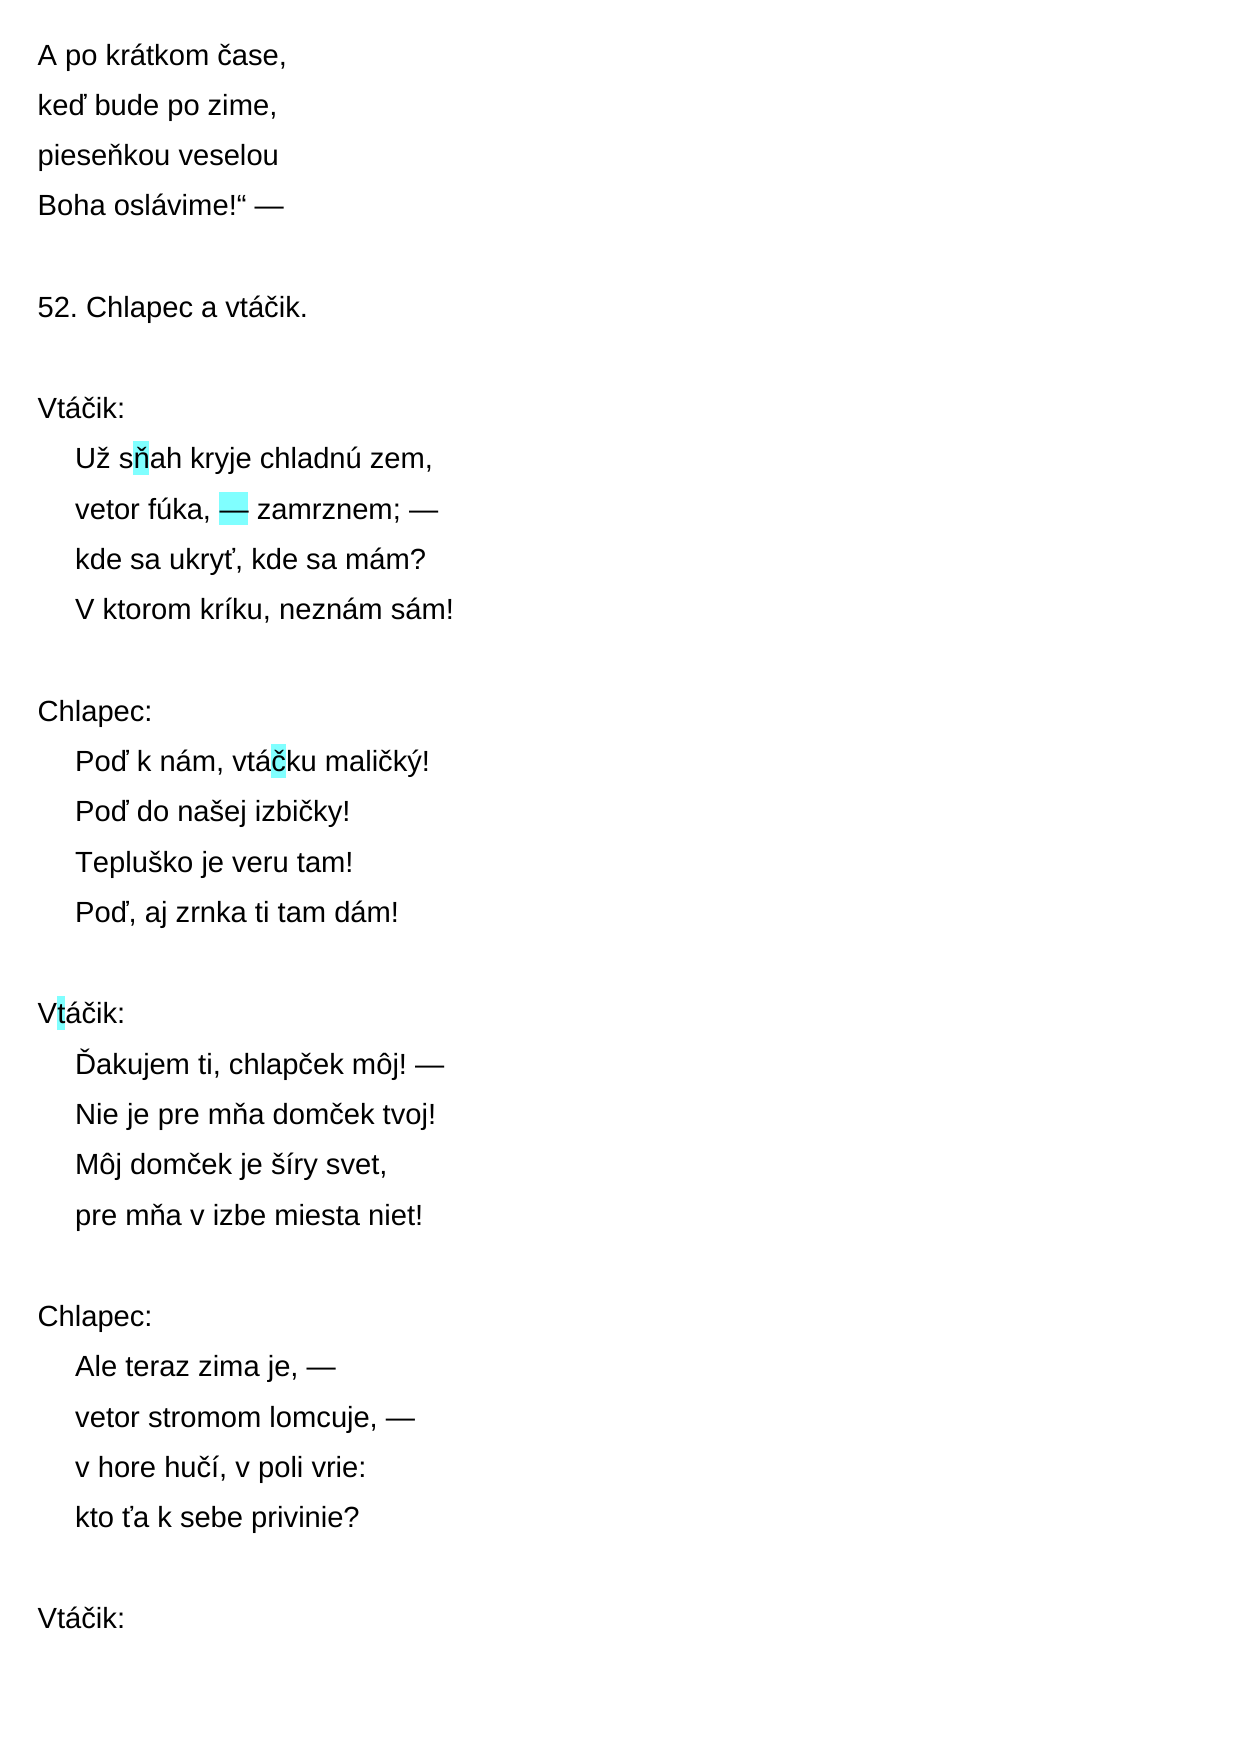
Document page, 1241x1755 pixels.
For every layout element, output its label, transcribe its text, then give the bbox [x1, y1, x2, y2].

text kto ťa k sebe privinie? [37, 1500, 1130, 1534]
text Môj domček je šíry svet, [37, 1147, 1130, 1181]
text V ktorom kríku, neznám sám! [37, 592, 1130, 626]
text pre mňa v izbe miesta niet! [37, 1198, 1130, 1231]
text Vtáčik: [37, 996, 1130, 1030]
text Už sňah kryje chladnú zem, [37, 441, 1130, 475]
text Vtáčik: [37, 1602, 1130, 1635]
text Boha oslávime!“ — [37, 188, 1130, 222]
text Poď k nám, vtáčku maličký! [37, 744, 1130, 778]
text v hore hučí, v poli vrie: [37, 1450, 1130, 1483]
text Poď do našej izbičky! [37, 794, 1130, 828]
text Chlapec: [37, 694, 1130, 727]
text Ale teraz zima je, — [37, 1349, 1130, 1383]
text keď bude po zime, [37, 88, 1130, 121]
text pieseňkou veselou [37, 138, 1130, 172]
text Ďakujem ti, chlapček môj! — [37, 1047, 1130, 1080]
text Poď, aj zrnka ti tam dám! [37, 895, 1130, 928]
text 52. Chlapec a vtáčik. [37, 290, 1130, 323]
text Chlapec: [37, 1299, 1130, 1332]
text Tepluško je veru tam! [37, 845, 1130, 878]
text A po krátkom čase, [37, 37, 1130, 71]
text Vtáčik: [37, 391, 1130, 425]
text Nie je pre mňa domček tvoj! [37, 1097, 1130, 1131]
text vetor fúka, — zamrznem; — [37, 492, 1130, 525]
text vetor stromom lomcuje, — [37, 1399, 1130, 1433]
text kde sa ukryť, kde sa mám? [37, 542, 1130, 576]
